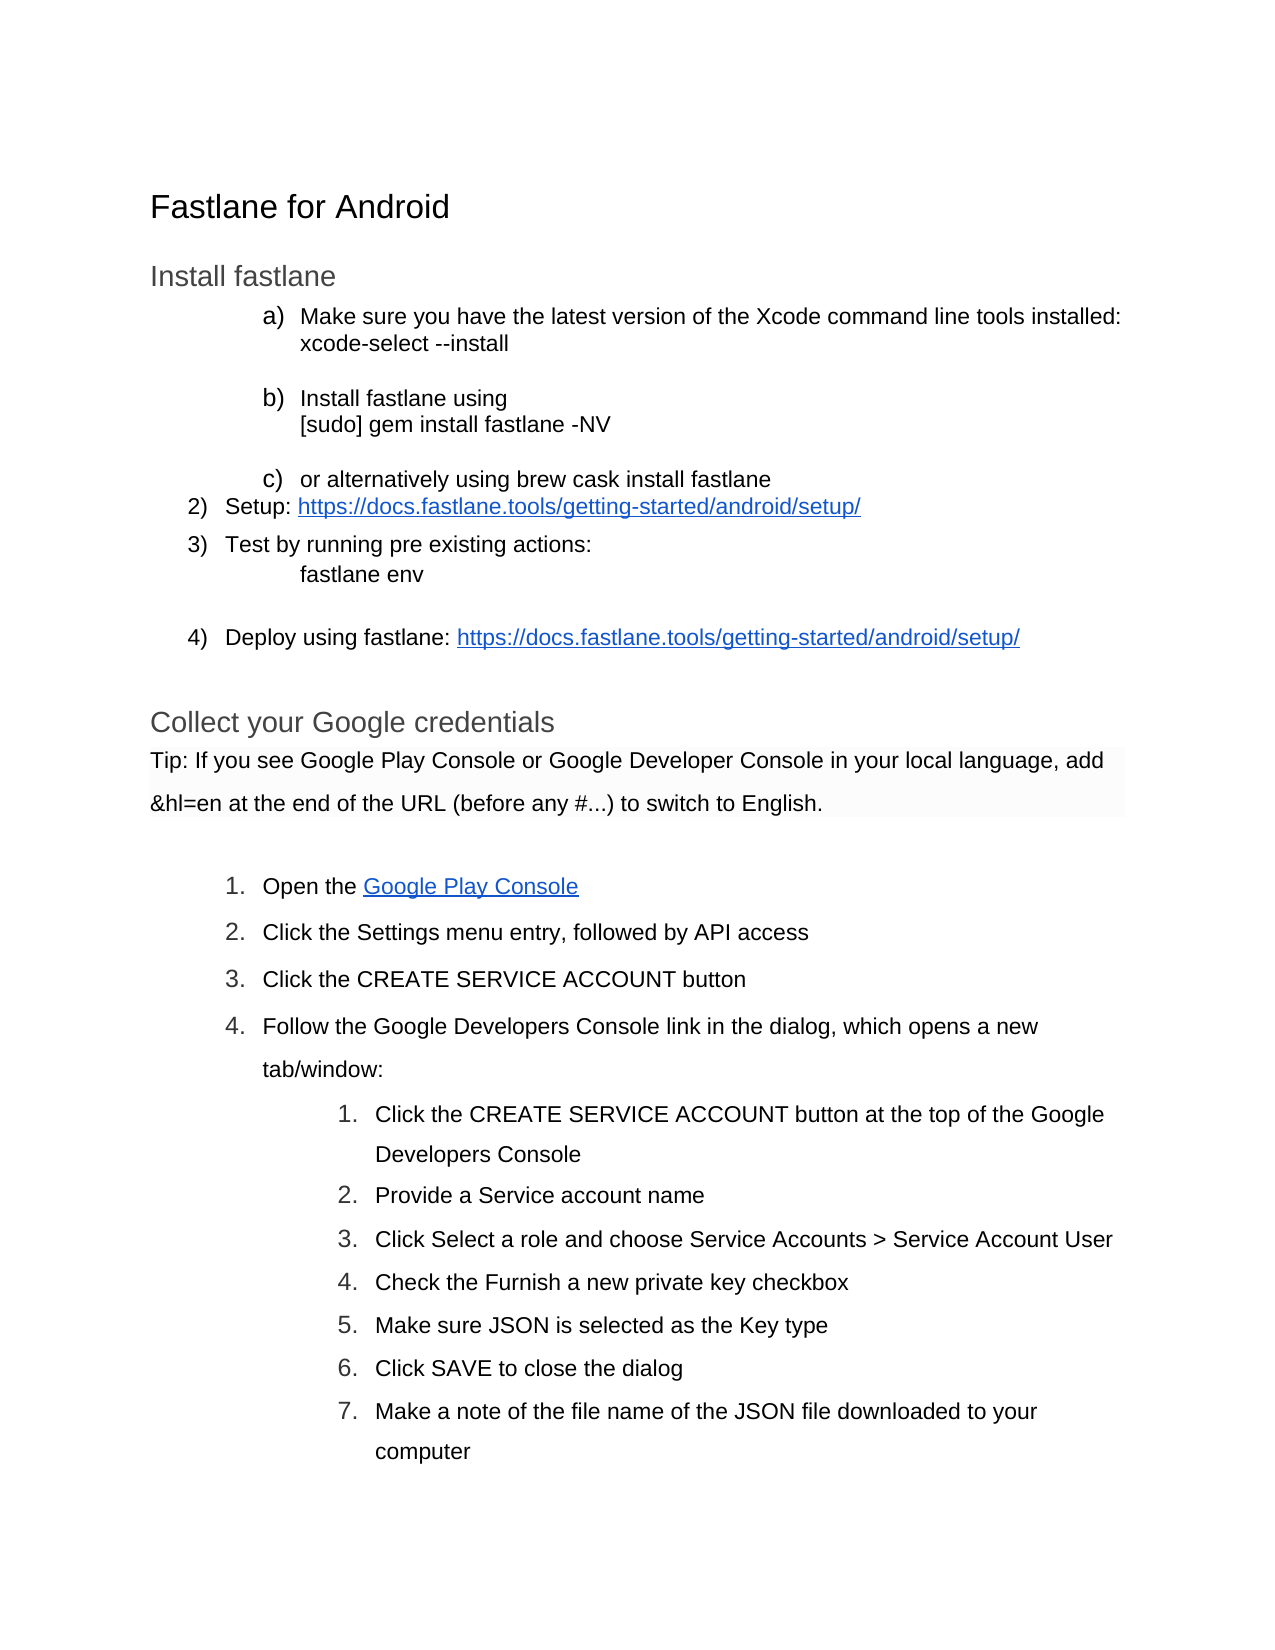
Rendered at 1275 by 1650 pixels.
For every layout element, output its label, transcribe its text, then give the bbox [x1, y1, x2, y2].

list Provide a Service account name [337, 1181, 1125, 1209]
list Click the CREATE SERVICE ACCOUNT button [225, 964, 1125, 993]
text Tip: If you see Google Play Console or Google Developer Console in your local language, add &hl=en at the end of the URL (before any #...) to switch to English. [150, 747, 1125, 817]
list Follow the Google Developers Console link in the dialog, which opens a new tab/window: [225, 1011, 1125, 1083]
list Deploy using fastlane: https://docs.fastlane.tools/getting-started/android/setup/ [187, 624, 1125, 651]
list Check the Furnish a new private key checkbox [337, 1267, 1125, 1296]
list or alternatively using brew cask install fastlane [262, 464, 1125, 493]
list Click the Settings menu entry, followed by API access [225, 917, 1125, 946]
list Click Select a role and choose Service Accounts > Service Account User [337, 1224, 1125, 1252]
list Click SAVE to close the dialog [337, 1353, 1125, 1382]
list Make sure JSON is selected as the Key type [337, 1310, 1125, 1339]
subtitle Collect your Google credentials [150, 705, 1125, 739]
text fastlane env [225, 561, 1125, 587]
list Install fastlane using [sudo] gem install fastlane -NV [262, 383, 1125, 464]
list Click the CREATE SERVICE ACCOUNT button at the top of the Google Developers Console [337, 1099, 1125, 1167]
list Make a note of the file name of the JSON file downloaded to your computer [337, 1396, 1125, 1464]
subtitle Install fastlane [150, 259, 1125, 293]
subtitle Fastlane for Android [150, 187, 1125, 226]
list Make sure you have the latest version of the Xcode command line tools installed: xcode-select --install [262, 301, 1125, 383]
list Setup: https://docs.fastlane.tools/getting-started/android/setup/ [187, 493, 1125, 519]
list Test by running pre existing actions: [187, 531, 1125, 557]
list Open the Google Play Console [225, 871, 1125, 899]
